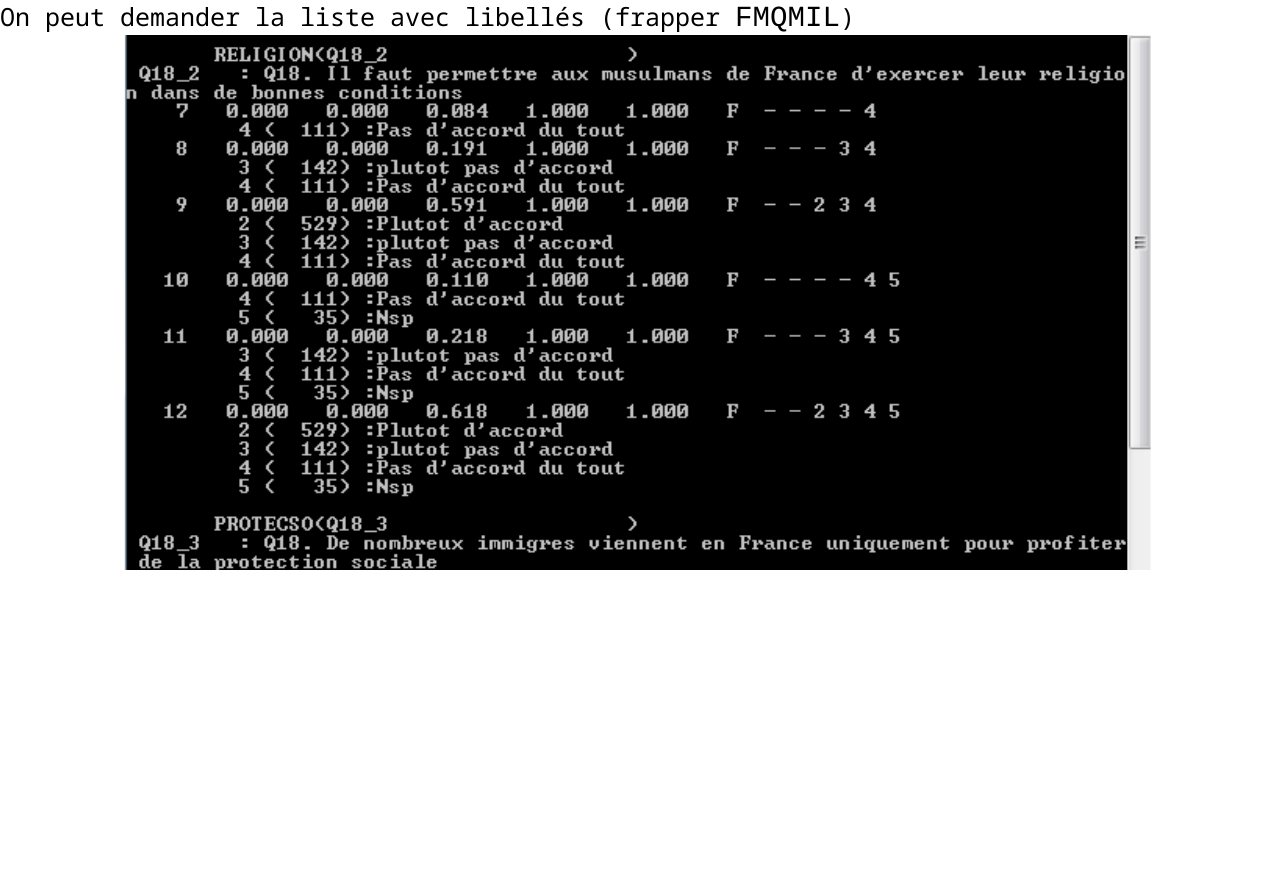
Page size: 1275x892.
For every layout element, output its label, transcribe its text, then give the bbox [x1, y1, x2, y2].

text On peut demander la liste avec libellés (frapper FMQMIL) [0, 0, 1275, 36]
picture [124, 35, 1151, 570]
